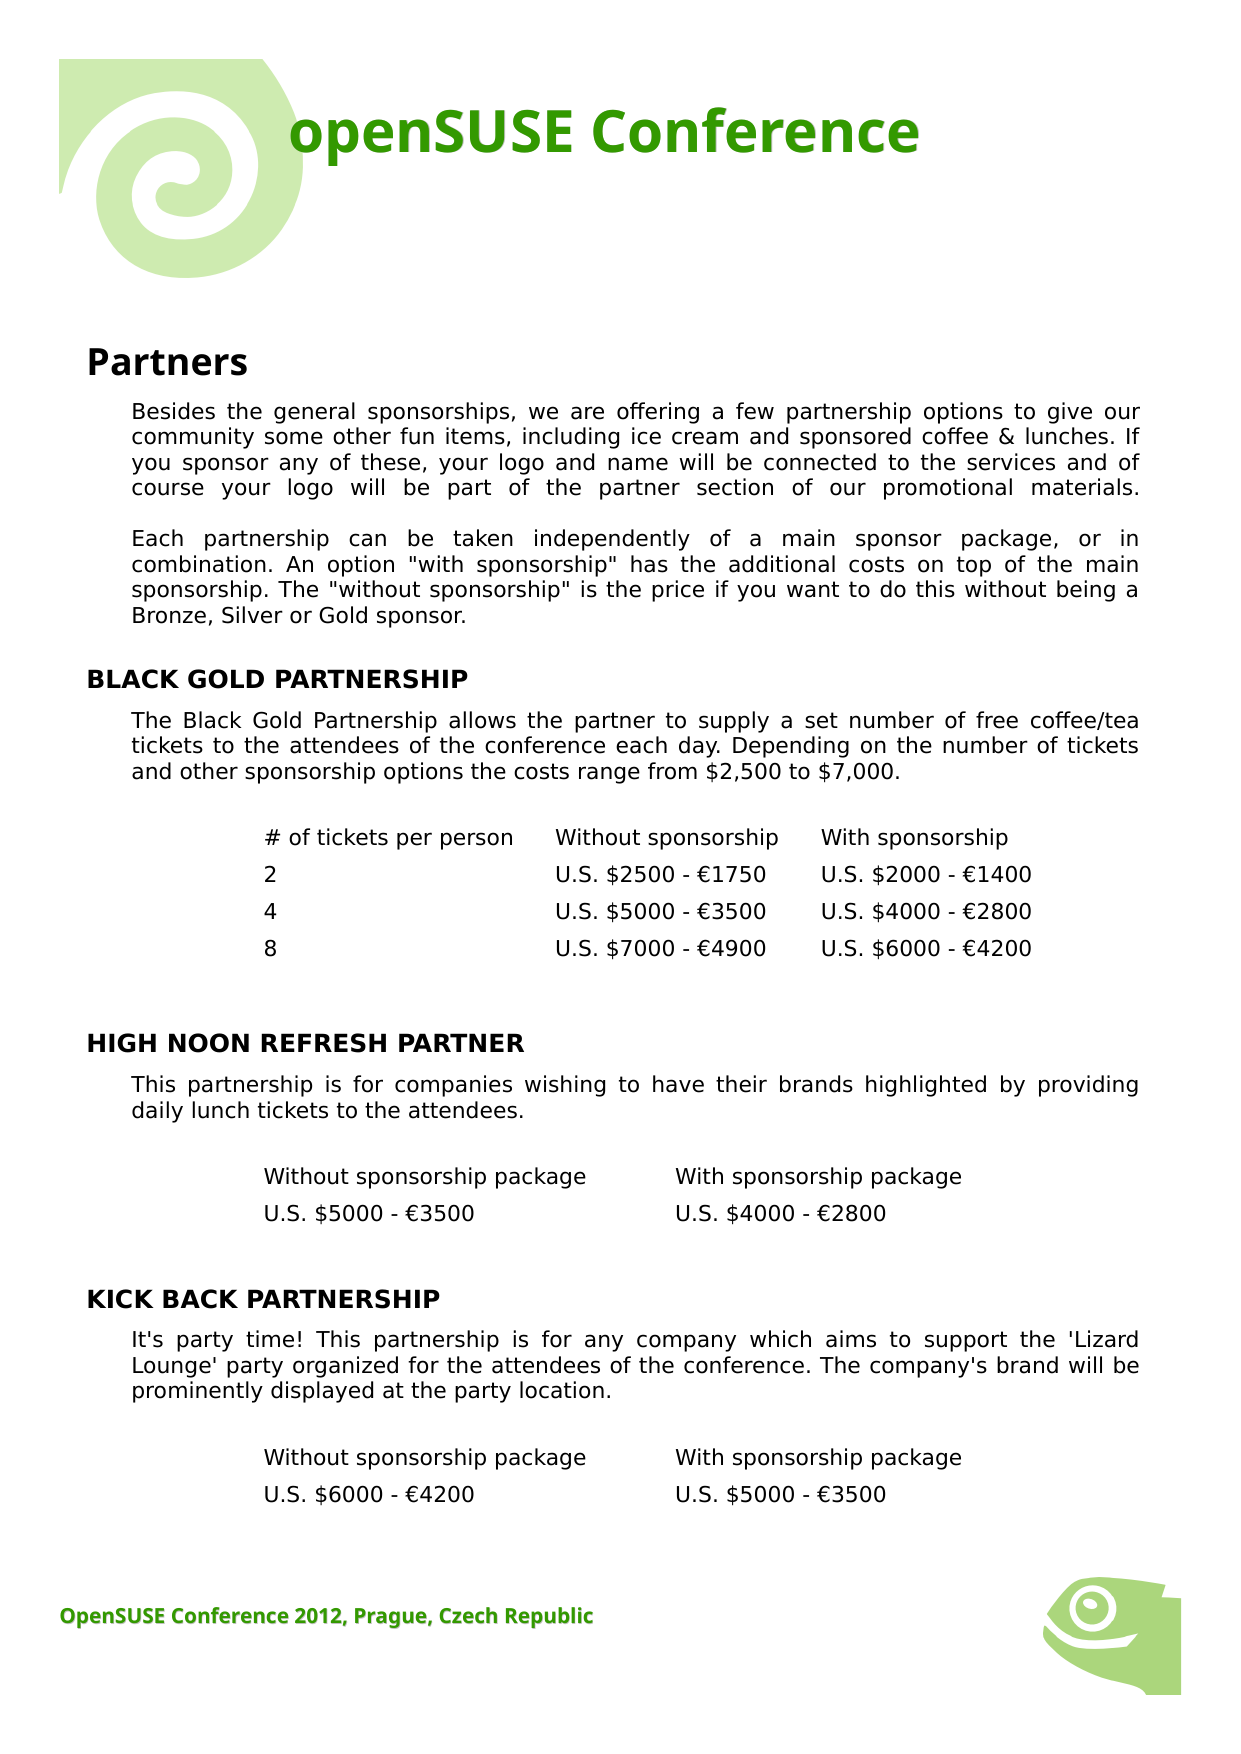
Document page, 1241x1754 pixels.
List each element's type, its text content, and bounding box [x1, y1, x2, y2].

table_cell U.S. $5000 - €3500 [258, 1195, 669, 1232]
picture [59, 59, 819, 311]
picture [749, 1570, 1182, 1695]
table_cell U.S. $4000 - €2800 [815, 893, 1087, 930]
table_cell U.S. $4000 - €2800 [669, 1195, 1087, 1232]
table_cell 8 [258, 930, 549, 967]
table_cell U.S. $2000 - €1400 [815, 856, 1087, 893]
table_header With sponsorship package [669, 1158, 1087, 1195]
table_header With sponsorship [815, 819, 1087, 856]
table_header Without sponsorship [549, 819, 815, 856]
table_header # of tickets per person [258, 819, 549, 856]
table_cell 4 [258, 893, 549, 930]
table_header Without sponsorship package [258, 1158, 669, 1195]
text It's party time! This partnership is for any company which aims to support the 'Lizard Lounge' party organized for the attendees of the conference. The company's brand will be prominently displayed at the party location. [131, 1328, 1141, 1404]
subtitle HIGH NOON REFRESH PARTNER [86, 1029, 1181, 1059]
text The Black Gold Partnership allows the partner to supply a set number of free coffee/tea tickets to the attendees of the conference each day. Depending on the number of tickets and other sponsorship options the costs range from $2,500 to $7,000. [131, 708, 1141, 784]
table_cell U.S. $6000 - €4200 [815, 930, 1087, 967]
subtitle Partners [86, 335, 1181, 386]
table_cell U.S. $2500 - €1750 [549, 856, 815, 893]
text Besides the general sponsorships, we are offering a few partnership options to give our community some other fun items, including ice cream and sponsored coffee & lunches. If you sponsor any of these, your logo and name will be connected to the services and of course your logo will be part of the partner section of our promotional materials. Each partnership can be taken independently of a main sponsor package, or in combination. An option "with sponsorship" has the additional costs on top of the main sponsorship. The "without sponsorship" is the price if you want to do this without being a Bronze, Silver or Gold sponsor. [131, 399, 1141, 628]
table_cell U.S. $6000 - €4200 [258, 1476, 669, 1513]
table_cell 2 [258, 856, 549, 893]
table_header With sponsorship package [669, 1439, 1087, 1476]
table_header Without sponsorship package [258, 1439, 669, 1476]
table_cell U.S. $5000 - €3500 [549, 893, 815, 930]
table_cell U.S. $5000 - €3500 [669, 1476, 1087, 1513]
text This partnership is for companies wishing to have their brands highlighted by providing daily lunch tickets to the attendees. [131, 1072, 1141, 1123]
table_cell U.S. $7000 - €4900 [549, 930, 815, 967]
subtitle BLACK GOLD PARTNERSHIP [86, 665, 1181, 694]
subtitle KICK BACK PARTNERSHIP [86, 1285, 1181, 1314]
